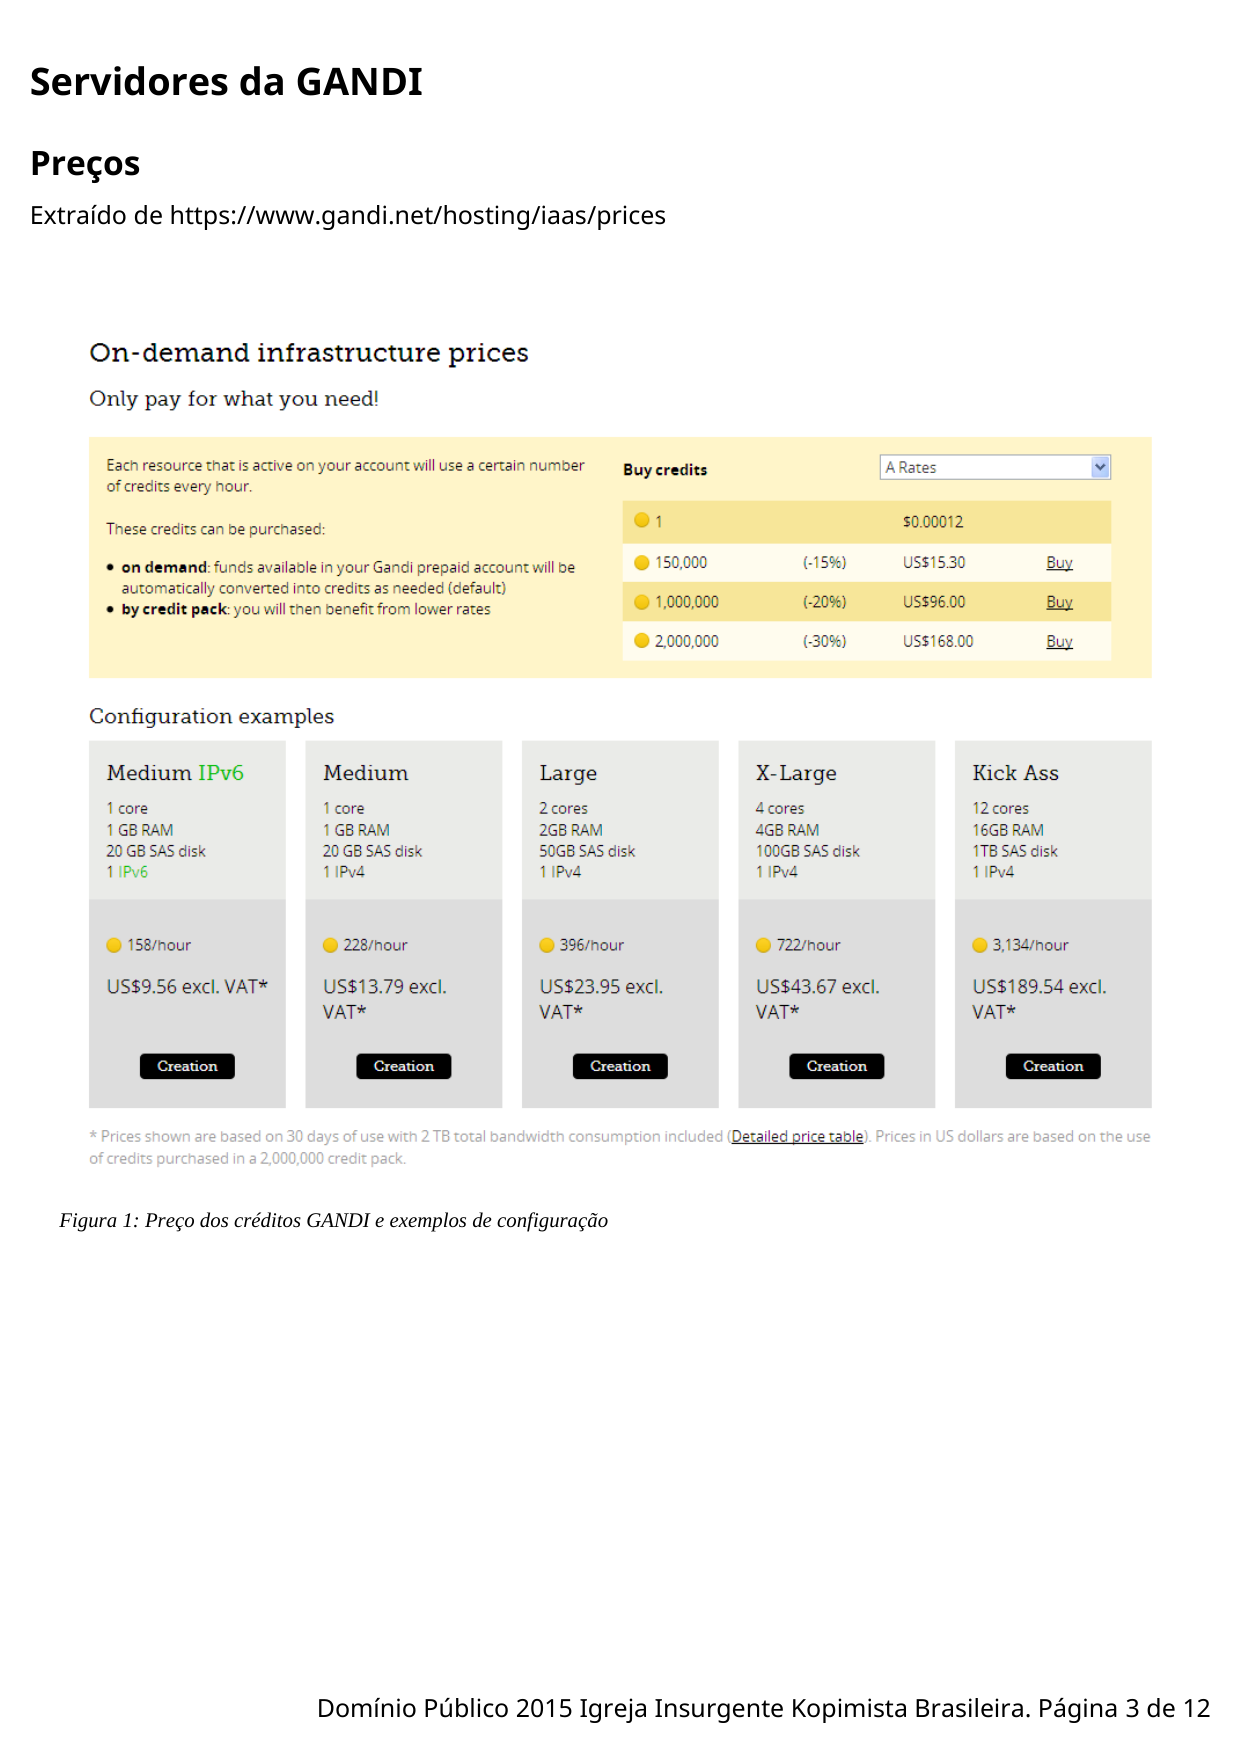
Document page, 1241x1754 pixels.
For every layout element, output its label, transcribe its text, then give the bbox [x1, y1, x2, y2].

subtitle Preços [29, 139, 1211, 185]
subtitle Servidores da GANDI [29, 54, 1211, 106]
picture [59, 321, 1182, 1209]
text Extraído de https://www.gandi.net/hosting/iaas/prices [29, 198, 1211, 232]
text Figura 1: Preço dos créditos GANDI e exemplos de configuração [59, 1209, 1181, 1232]
